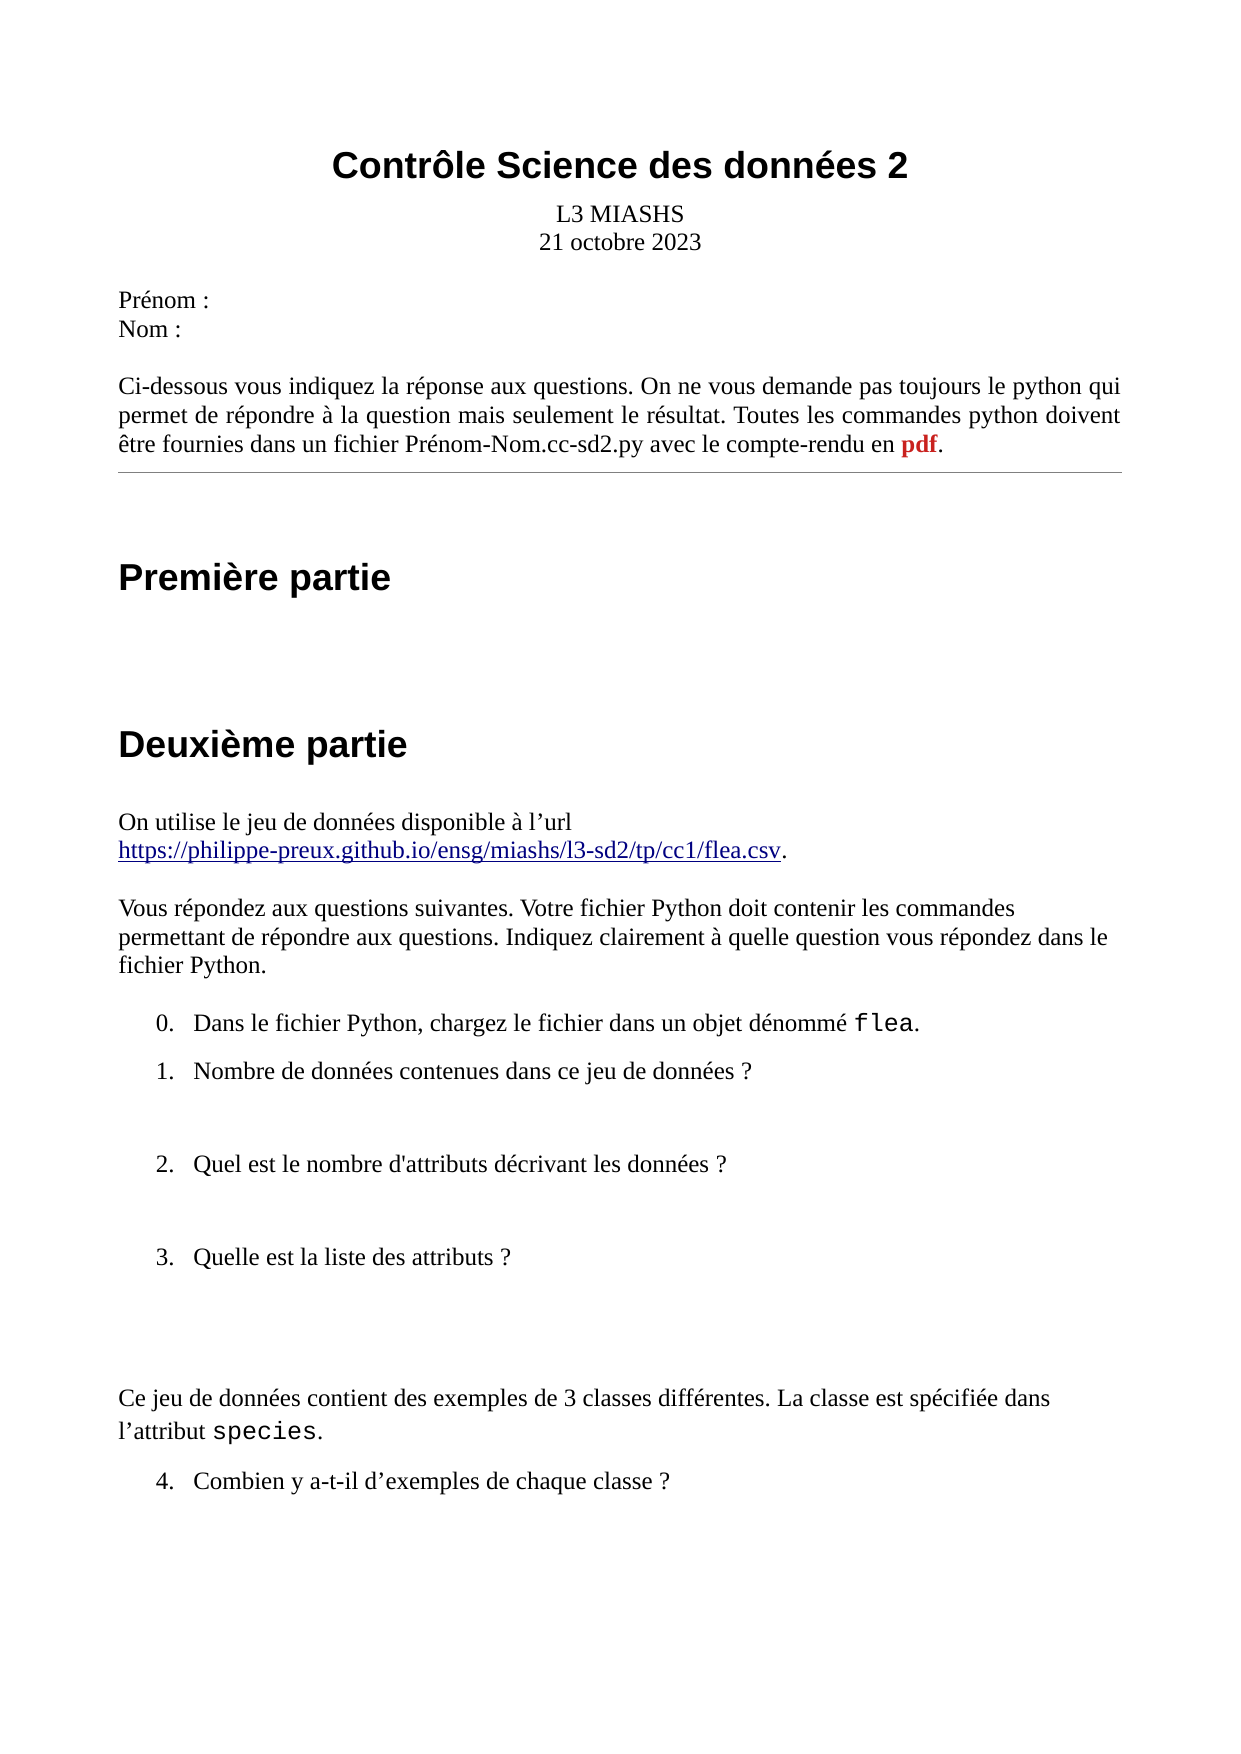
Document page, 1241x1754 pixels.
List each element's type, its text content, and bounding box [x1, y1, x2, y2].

list Nombre de données contenues dans ce jeu de données ? [156, 1056, 1122, 1085]
text Nom : [118, 314, 1122, 342]
text Ci-dessous vous indiquez la réponse aux questions. On ne vous demande pas toujours le python qui permet de répondre à la question mais seulement le résultat. Toutes les commandes python doivent être fournies dans un fichier Prénom-Nom.cc-sd2.py avec le compte-rendu en pdf. [118, 371, 1122, 457]
text On utilise le jeu de données disponible à l’url https://philippe-preux.github.io/ensg/miashs/l3-sd2/tp/cc1/flea.csv. [118, 807, 1122, 864]
list Combien y a-t-il d’exemples de chaque classe ? [156, 1466, 1122, 1495]
text 21 octobre 2023 [118, 227, 1122, 256]
subtitle Première partie [118, 556, 1122, 599]
text Prénom : [118, 285, 1122, 314]
list Quelle est la liste des attributs ? [156, 1242, 1122, 1271]
text L3 MIASHS [118, 199, 1122, 227]
subtitle Contrôle Science des données 2 [118, 143, 1122, 186]
list Quel est le nombre d'attributs décrivant les données ? [156, 1149, 1122, 1178]
text Vous répondez aux questions suivantes. Votre fichier Python doit contenir les commandes permettant de répondre aux questions. Indiquez clairement à quelle question vous répondez dans le fichier Python. [118, 893, 1122, 979]
list Dans le fichier Python, chargez le fichier dans un objet dénommé flea. [156, 1008, 1122, 1039]
text Ce jeu de données contient des exemples de 3 classes différentes. La classe est spécifiée dans l’attribut species. [118, 1383, 1122, 1447]
subtitle Deuxième partie [118, 722, 1122, 766]
